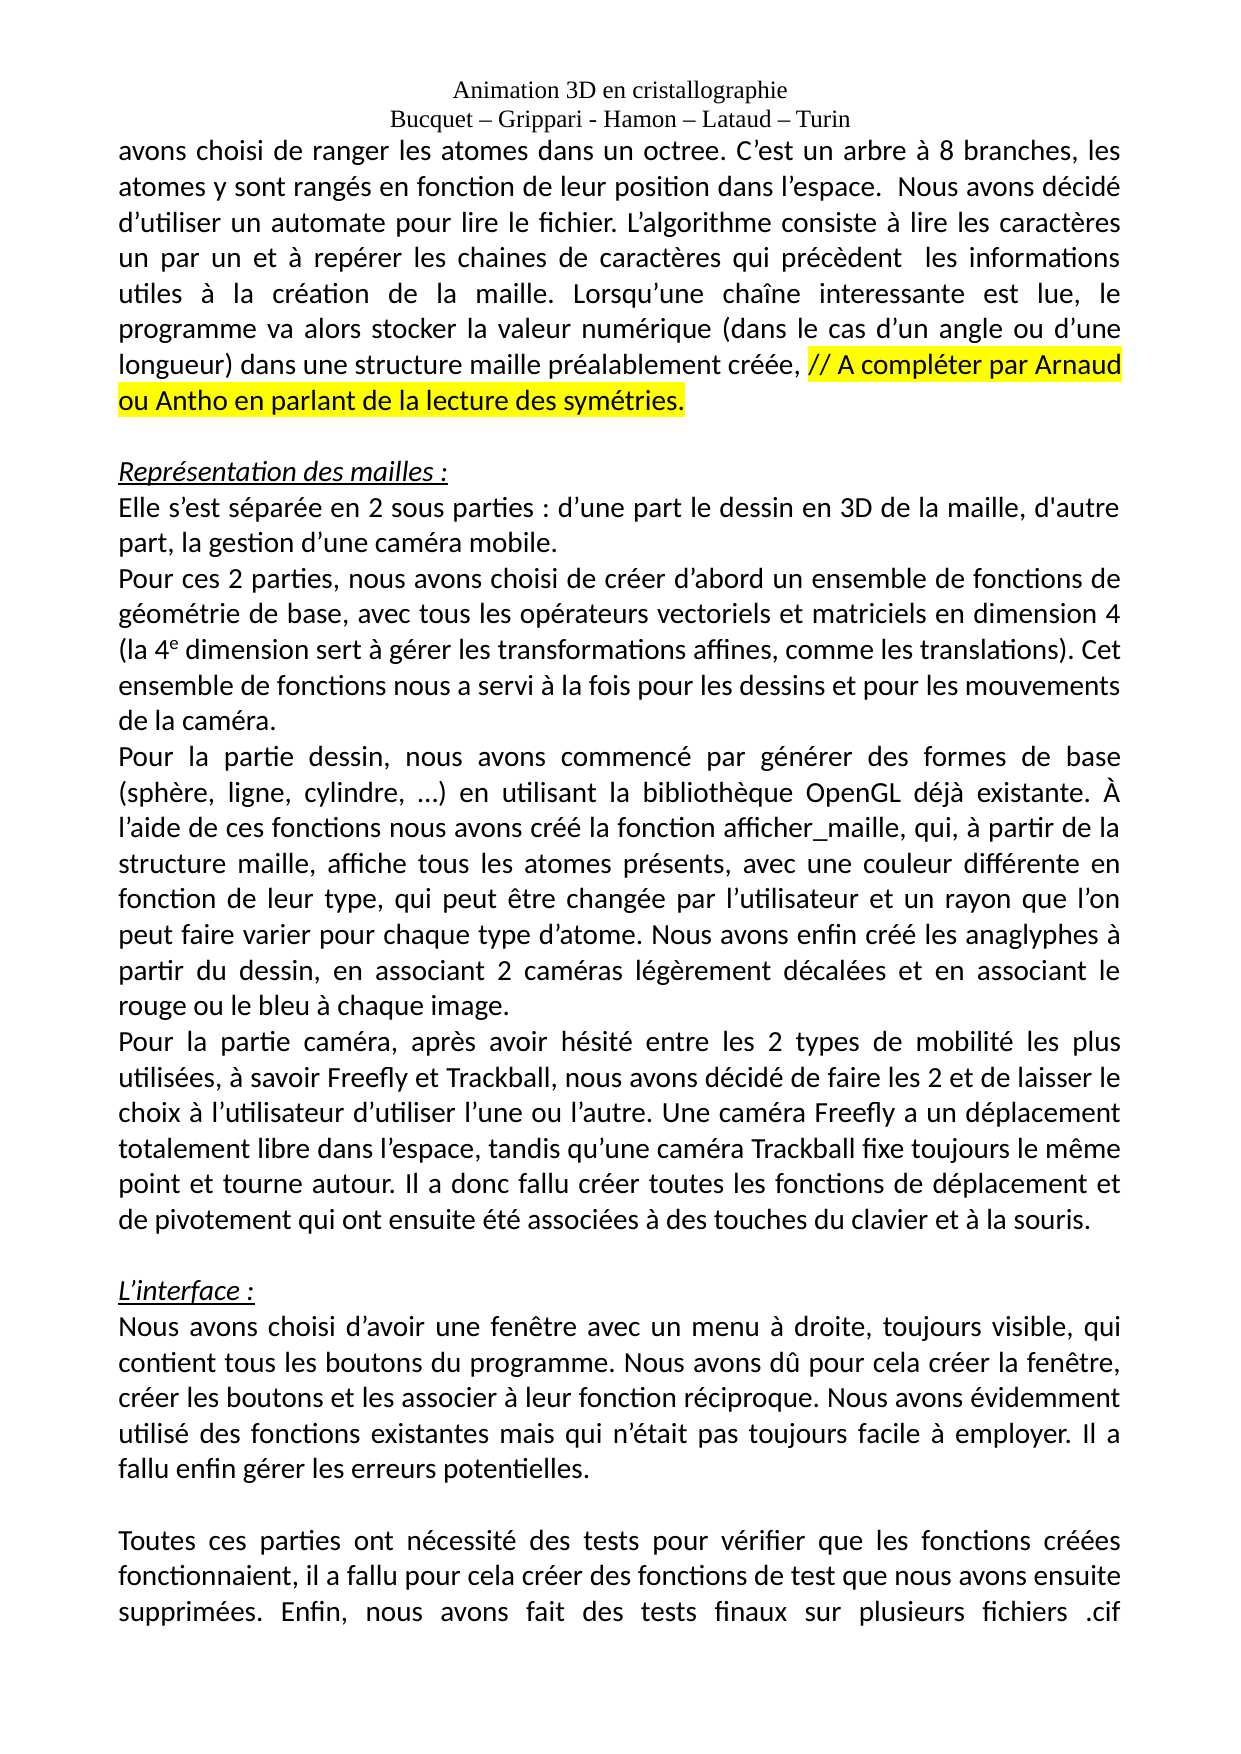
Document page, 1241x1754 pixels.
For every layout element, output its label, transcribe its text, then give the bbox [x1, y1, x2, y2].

text avons choisi de ranger les atomes dans un octree. C’est un arbre à 8 branches, les atomes y sont rangés en fonction de leur position dans l’espace. Nous avons décidé d’utiliser un automate pour lire le fichier. L’algorithme consiste à lire les caractères un par un et à repérer les chaines de caractères qui précèdent les informations utiles à la création de la maille. Lorsqu’une chaîne interessante est lue, le programme va alors stocker la valeur numérique (dans le cas d’un angle ou d’une longueur) dans une structure maille préalablement créée, // A compléter par Arnaud ou Antho en parlant de la lecture des symétries. [118, 132, 1122, 417]
text Pour la partie caméra, après avoir hésité entre les 2 types de mobilité les plus utilisées, à savoir Freefly et Trackball, nous avons décidé de faire les 2 et de laisser le choix à l’utilisateur d’utiliser l’une ou l’autre. Une caméra Freefly a un déplacement totalement libre dans l’espace, tandis qu’une caméra Trackball fixe toujours le même point et tourne autour. Il a donc fallu créer toutes les fonctions de déplacement et de pivotement qui ont ensuite été associées à des touches du clavier et à la souris. [118, 1023, 1122, 1237]
text Toutes ces parties ont nécessité des tests pour vérifier que les fonctions créées fonctionnaient, il a fallu pour cela créer des fonctions de test que nous avons ensuite supprimées. Enfin, nous avons fait des tests finaux sur plusieurs fichiers .cif [118, 1522, 1122, 1629]
text Pour ces 2 parties, nous avons choisi de créer d’abord un ensemble de fonctions de géométrie de base, avec tous les opérateurs vectoriels et matriciels en dimension 4 (la 4e dimension sert à gérer les transformations affines, comme les translations). Cet ensemble de fonctions nous a servi à la fois pour les dessins et pour les mouvements de la caméra. [118, 560, 1122, 738]
text Nous avons choisi d’avoir une fenêtre avec un menu à droite, toujours visible, qui contient tous les boutons du programme. Nous avons dû pour cela créer la fenêtre, créer les boutons et les associer à leur fonction réciproque. Nous avons évidemment utilisé des fonctions existantes mais qui n’était pas toujours facile à employer. Il a fallu enfin gérer les erreurs potentielles. [118, 1308, 1122, 1486]
text Elle s’est séparée en 2 sous parties : d’une part le dessin en 3D de la maille, d'autre part, la gestion d’une caméra mobile. [118, 489, 1122, 560]
text Représentation des mailles : [118, 453, 1122, 489]
text Pour la partie dessin, nous avons commencé par générer des formes de base (sphère, ligne, cylindre, …) en utilisant la bibliothèque OpenGL déjà existante. À l’aide de ces fonctions nous avons créé la fonction afficher_maille, qui, à partir de la structure maille, affiche tous les atomes présents, avec une couleur différente en fonction de leur type, qui peut être changée par l’utilisateur et un rayon que l’on peut faire varier pour chaque type d’atome. Nous avons enfin créé les anaglyphes à partir du dessin, en associant 2 caméras légèrement décalées et en associant le rouge ou le bleu à chaque image. [118, 738, 1122, 1023]
text L’interface : [118, 1272, 1122, 1308]
